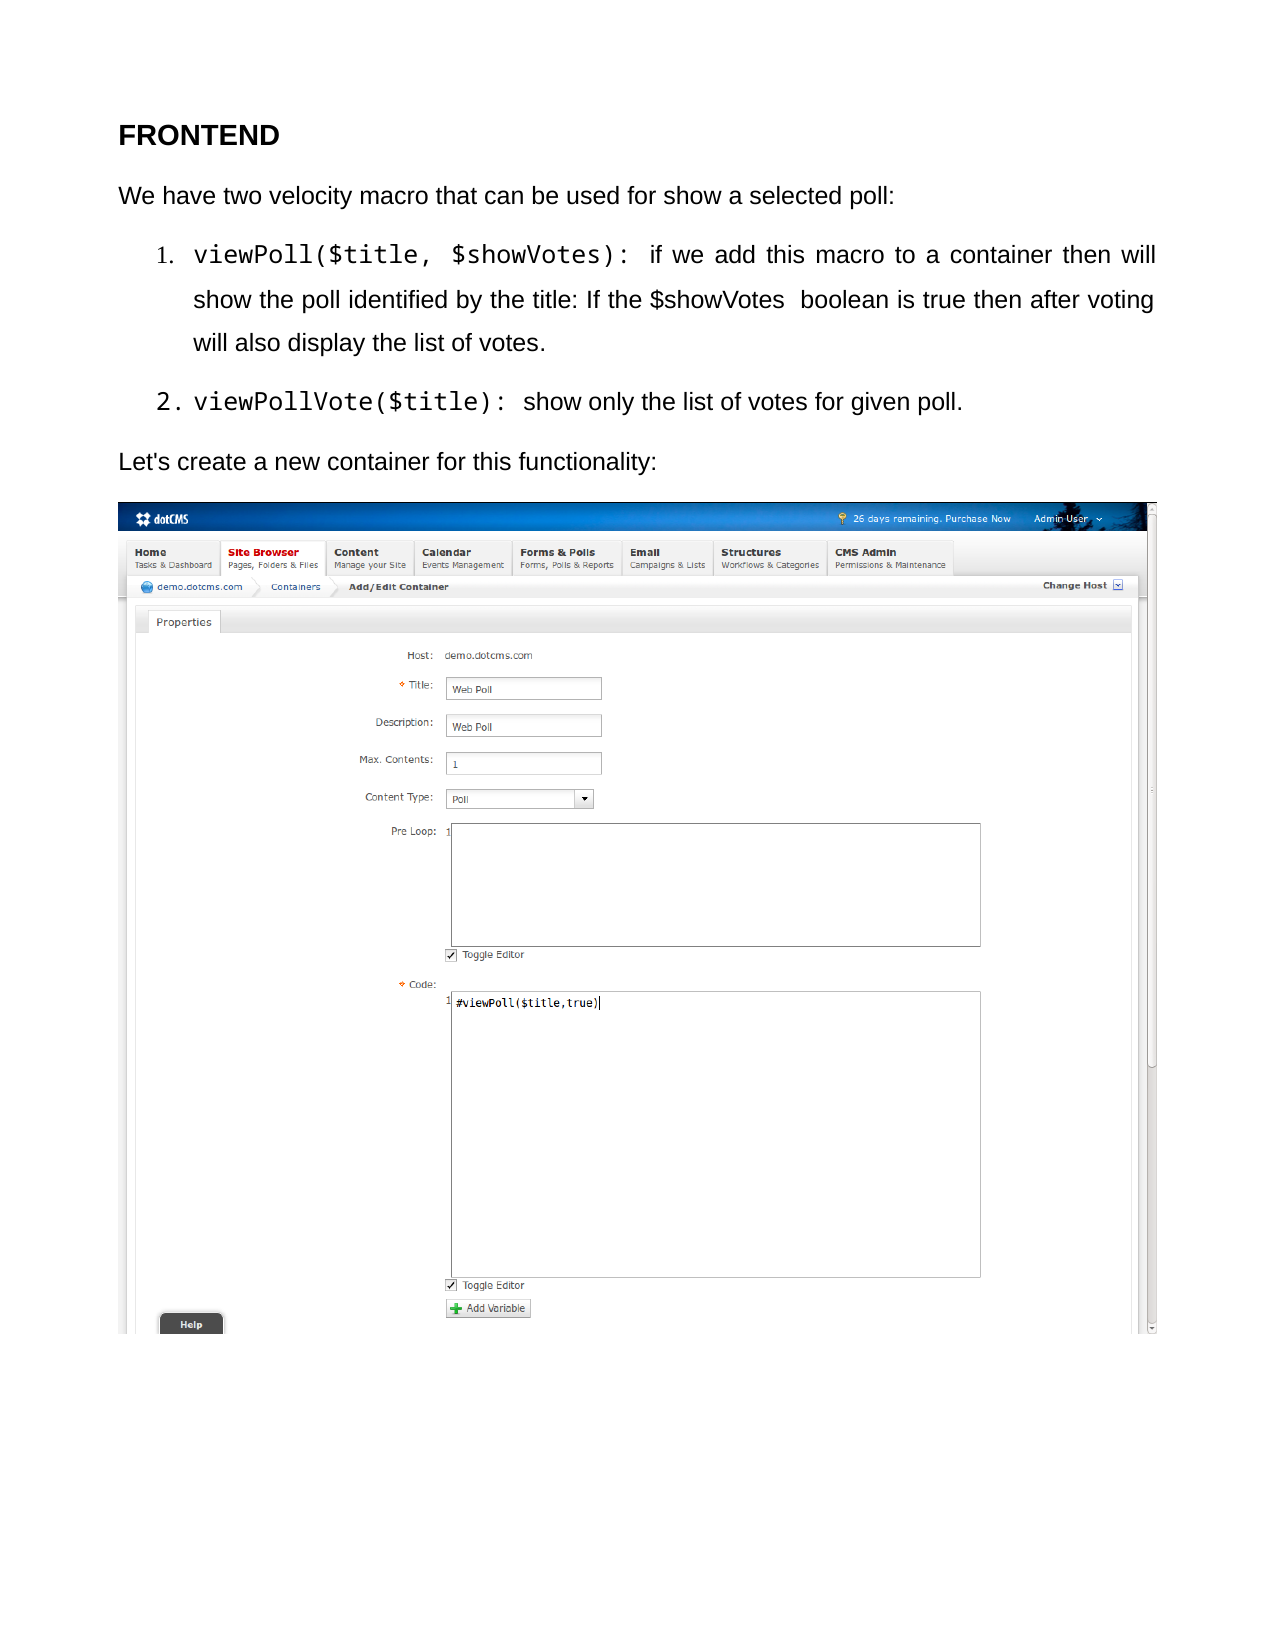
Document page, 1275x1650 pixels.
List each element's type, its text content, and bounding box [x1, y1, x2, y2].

list viewPoll($title, $showVotes): if we add this macro to a container then will show the poll identified by the title: If the $showVotes boolean is true then after voting will also display the list of votes. [156, 237, 1157, 357]
text FRONTEND [118, 118, 1157, 152]
picture [118, 502, 1157, 1334]
text We have two velocity macro that can be used for show a selected poll: [118, 181, 1157, 210]
text Let's create a new container for this functionality: [118, 447, 1157, 476]
list viewPollVote($title): show only the list of votes for given poll. [156, 384, 1157, 418]
